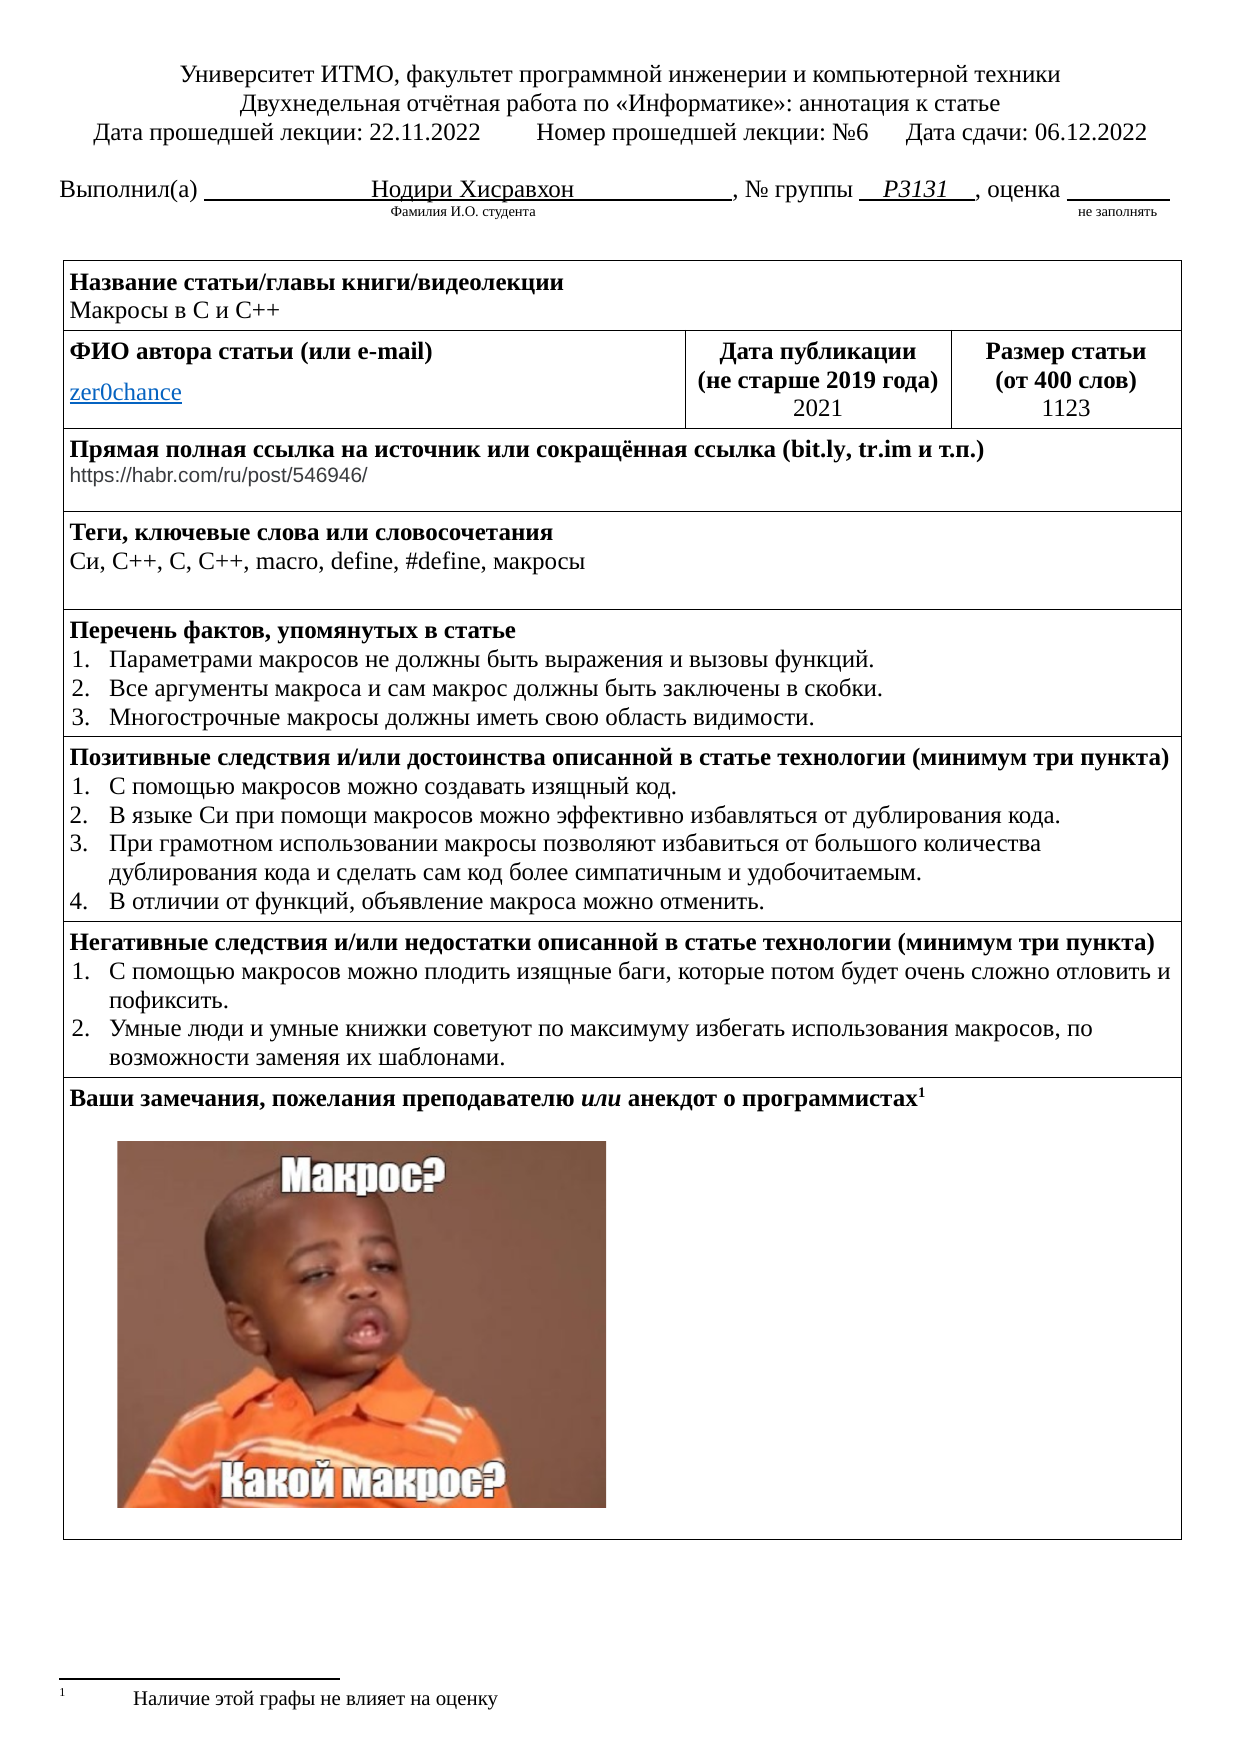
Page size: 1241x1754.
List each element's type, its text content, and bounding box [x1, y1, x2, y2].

table_cell Размер статьи (от 400 слов) 1123 [952, 331, 1181, 428]
table_cell Негативные следствия и/или недостатки описанной в статье технологии (минимум три пункта) С помощью макросов можно плодить изящные баги, которые потом будет очень сложно отловить и пофиксить. Умные люди и умные книжки советуют по максимуму избегать использования макросов, по возможности заменяя их шаблонами. [64, 922, 1181, 1077]
picture [117, 1141, 607, 1508]
table_cell ФИО автора статьи (или e-mail) zer0chance [64, 331, 685, 428]
table_cell Теги, ключевые слова или словосочетания Си, С++, C, C++, macro, define, #define, макросы [64, 512, 1181, 609]
table_cell Дата публикации (не старше 2019 года) 2021 [686, 331, 951, 428]
table_cell Перечень фактов, упомянутых в статье Параметрами макросов не должны быть выражения и вызовы функций. Все аргументы макроса и сам макрос должны быть заключены в скобки. Многострочные макросы должны иметь свою область видимости. [64, 610, 1181, 736]
table_header Название статьи/главы книги/видеолекции Макросы в С и С++ [64, 261, 1181, 330]
text Дата прошедшей лекции: 22.11.2022 Номер прошедшей лекции: №6 Дата сдачи: 06.12.2022 [59, 117, 1181, 145]
text Университет ИТМО, факультет программной инженерии и компьютерной техники [59, 59, 1181, 88]
table_cell Позитивные следствия и/или достоинства описанной в статье технологии (минимум три пункта) С помощью макросов можно создавать изящный код. В языке Си при помощи макросов можно эффективно избавляться от дублирования кода. При грамотном использовании макросы позволяют избавиться от большого количества дублирования кода и сделать сам код более симпатичным и удобочитаемым. В отличии от функций, объявление макроса можно отменить. [64, 737, 1181, 921]
table_cell Прямая полная ссылка на источник или сокращённая ссылка (bit.ly, tr.im и т.п.) https://habr.com/ru/post/546946/ [64, 429, 1181, 511]
text Двухнедельная отчётная работа по «Информатике»: аннотация к статье [59, 88, 1181, 117]
table_cell Ваши замечания, пожелания преподавателю или анекдот о программистах [64, 1078, 1181, 1539]
text Выполнил(а) Нодири Хисравхон , № группы P3131 , оценка [59, 174, 1181, 203]
text Фамилия И.О. студента не заполнять [59, 203, 1181, 232]
